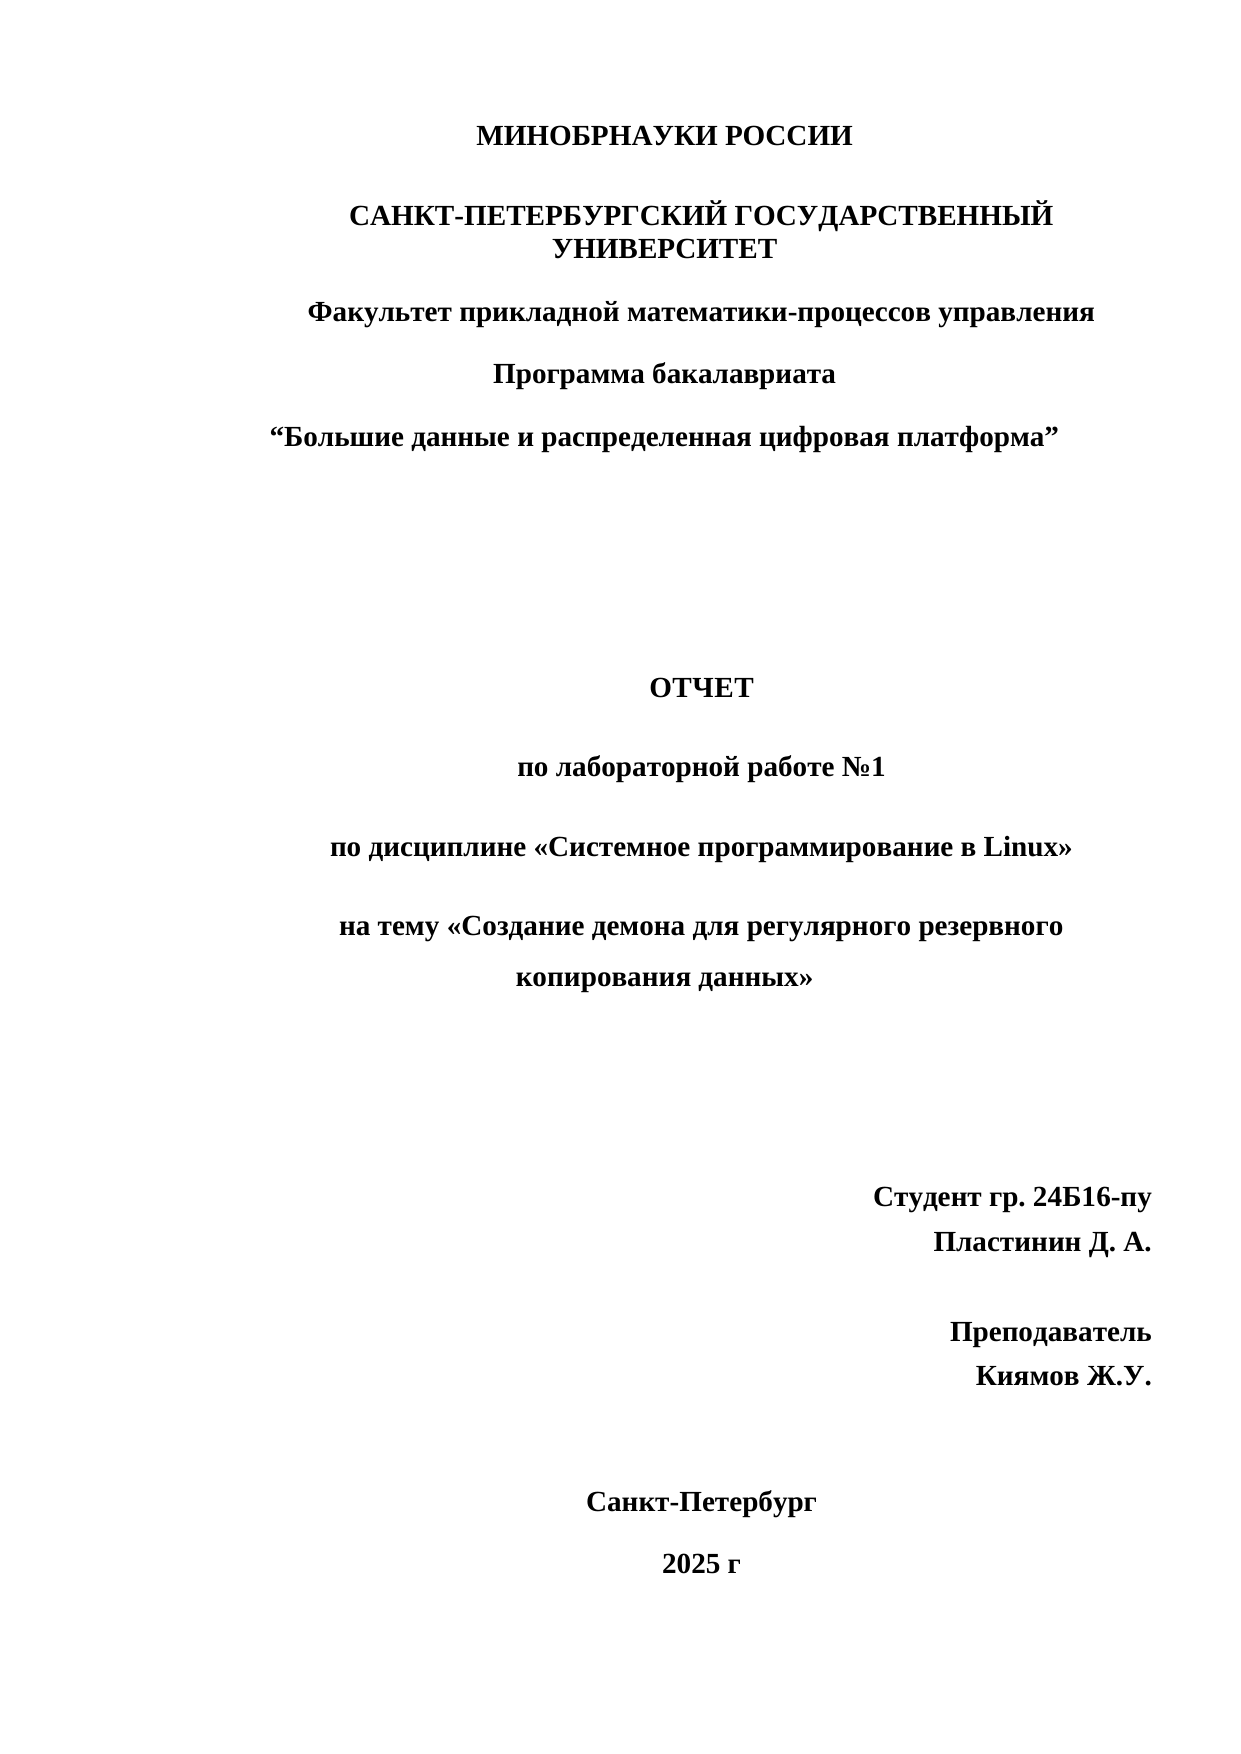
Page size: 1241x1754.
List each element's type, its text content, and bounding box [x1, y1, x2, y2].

text Факультет прикладной математики-процессов управления [177, 294, 1152, 327]
text 2025 г [177, 1547, 1152, 1580]
text МИНОБРНАУКИ РОССИИ [118, 118, 1152, 152]
text Программа бакалавриата [177, 357, 1152, 390]
text Студент гр. 24Б16-пу [177, 1179, 1152, 1213]
text отчет [177, 670, 1152, 704]
text Преподаватель [177, 1314, 1152, 1347]
text на тему «Создание демона для регулярного резервного копирования данных» [177, 908, 1152, 992]
text по лабораторной работе №1 [177, 749, 1152, 783]
text Санкт-Петербургский государственный университет [177, 198, 1152, 265]
text по дисциплине «Системное программирование в Linux» [177, 829, 1152, 863]
text Киямов Ж.У. [177, 1358, 1152, 1392]
text Санкт-Петербург [177, 1484, 1152, 1517]
text Пластинин Д. А. [177, 1224, 1152, 1258]
text “Большие данные и распределенная цифровая платформа” [177, 419, 1152, 453]
